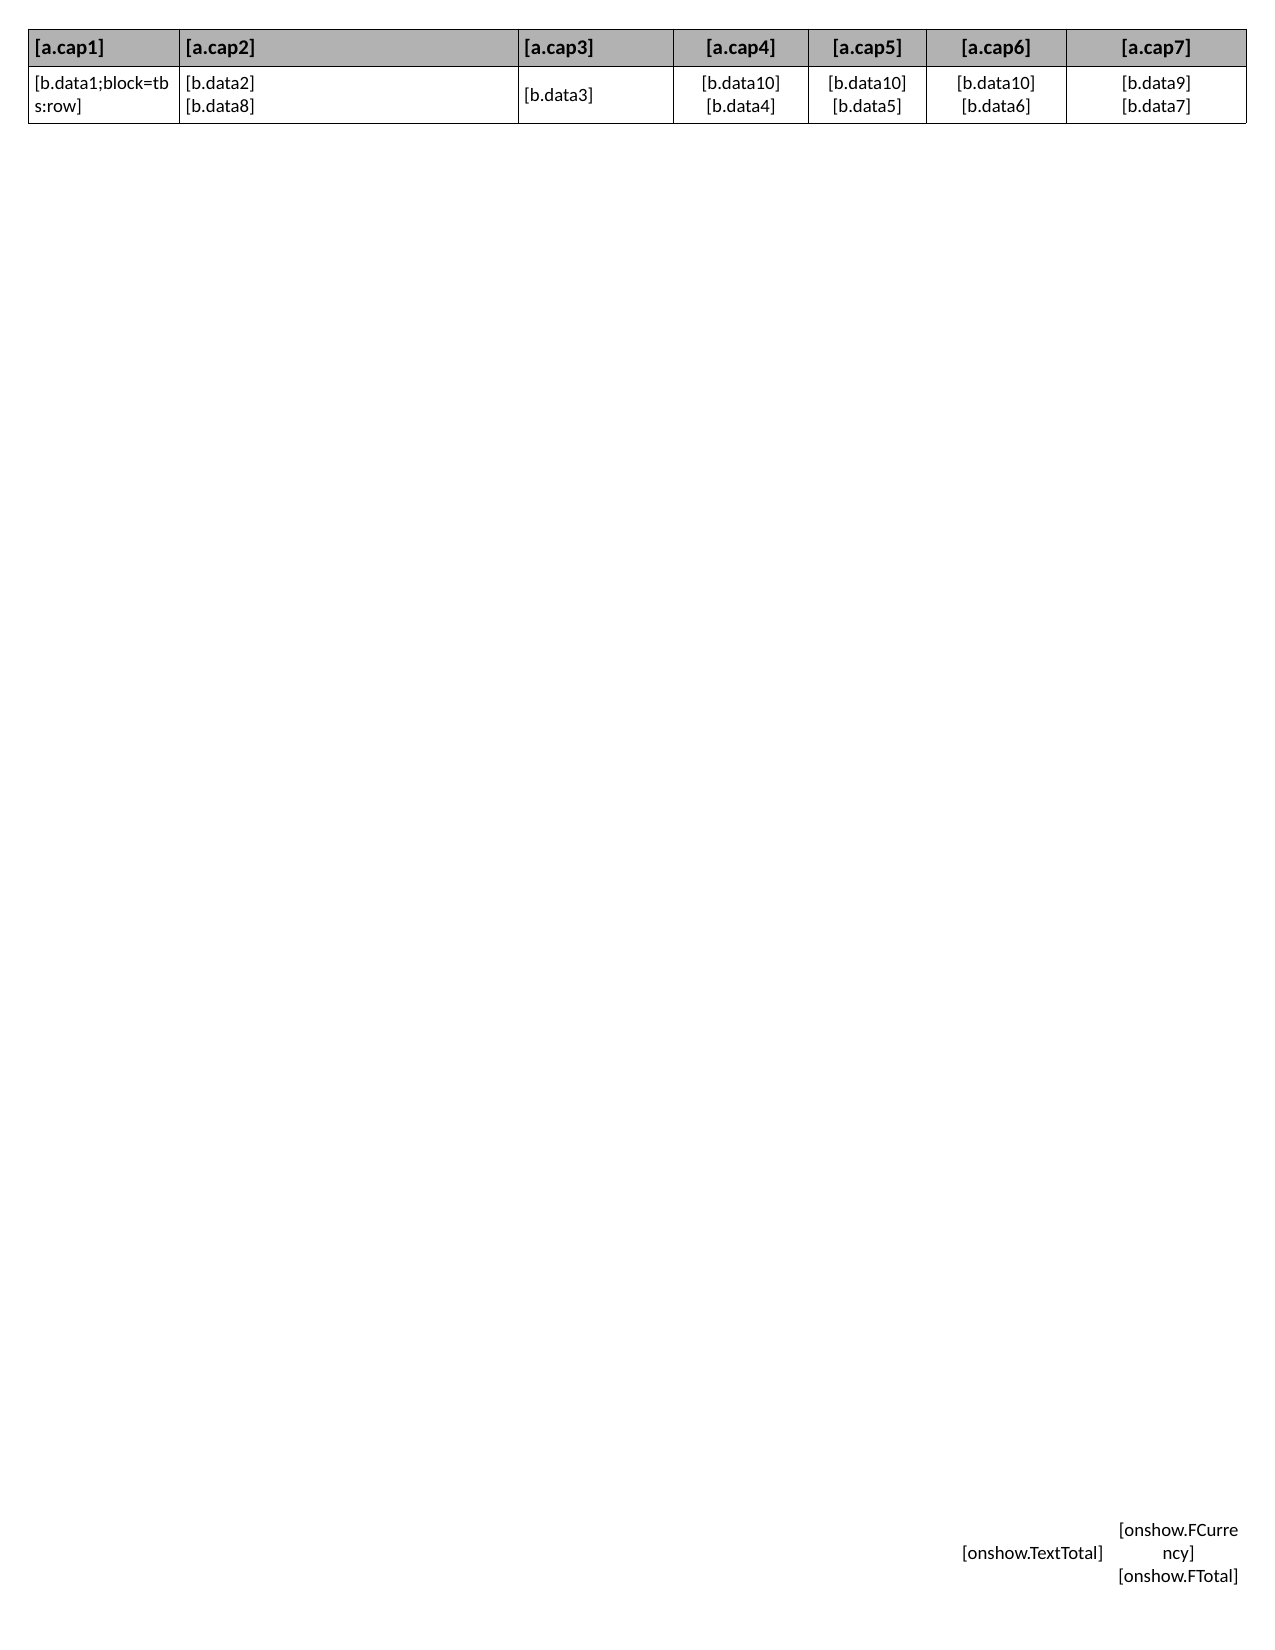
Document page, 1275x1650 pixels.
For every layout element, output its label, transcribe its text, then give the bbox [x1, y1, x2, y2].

table_cell [b.data1;block=tbs:row] [29, 67, 179, 123]
table_header [a.cap5] [809, 30, 926, 66]
table_cell [b.data9] [b.data7] [1067, 67, 1246, 123]
table_cell [b.data3] [519, 67, 673, 123]
table_cell [b.data2] [b.data8] [180, 67, 518, 123]
table_header [a.cap7] [1067, 30, 1246, 66]
table_header [a.cap3] [519, 30, 673, 66]
table_cell [b.data10] [b.data6] [927, 67, 1066, 123]
table_header [a.cap2] [180, 30, 518, 66]
table_header [a.cap4] [674, 30, 808, 66]
table_header [a.cap6] [927, 30, 1066, 66]
table_cell [b.data10] [b.data4] [674, 67, 808, 123]
table_header [a.cap1] [29, 30, 179, 66]
table_cell [b.data10] [b.data5] [809, 67, 926, 123]
